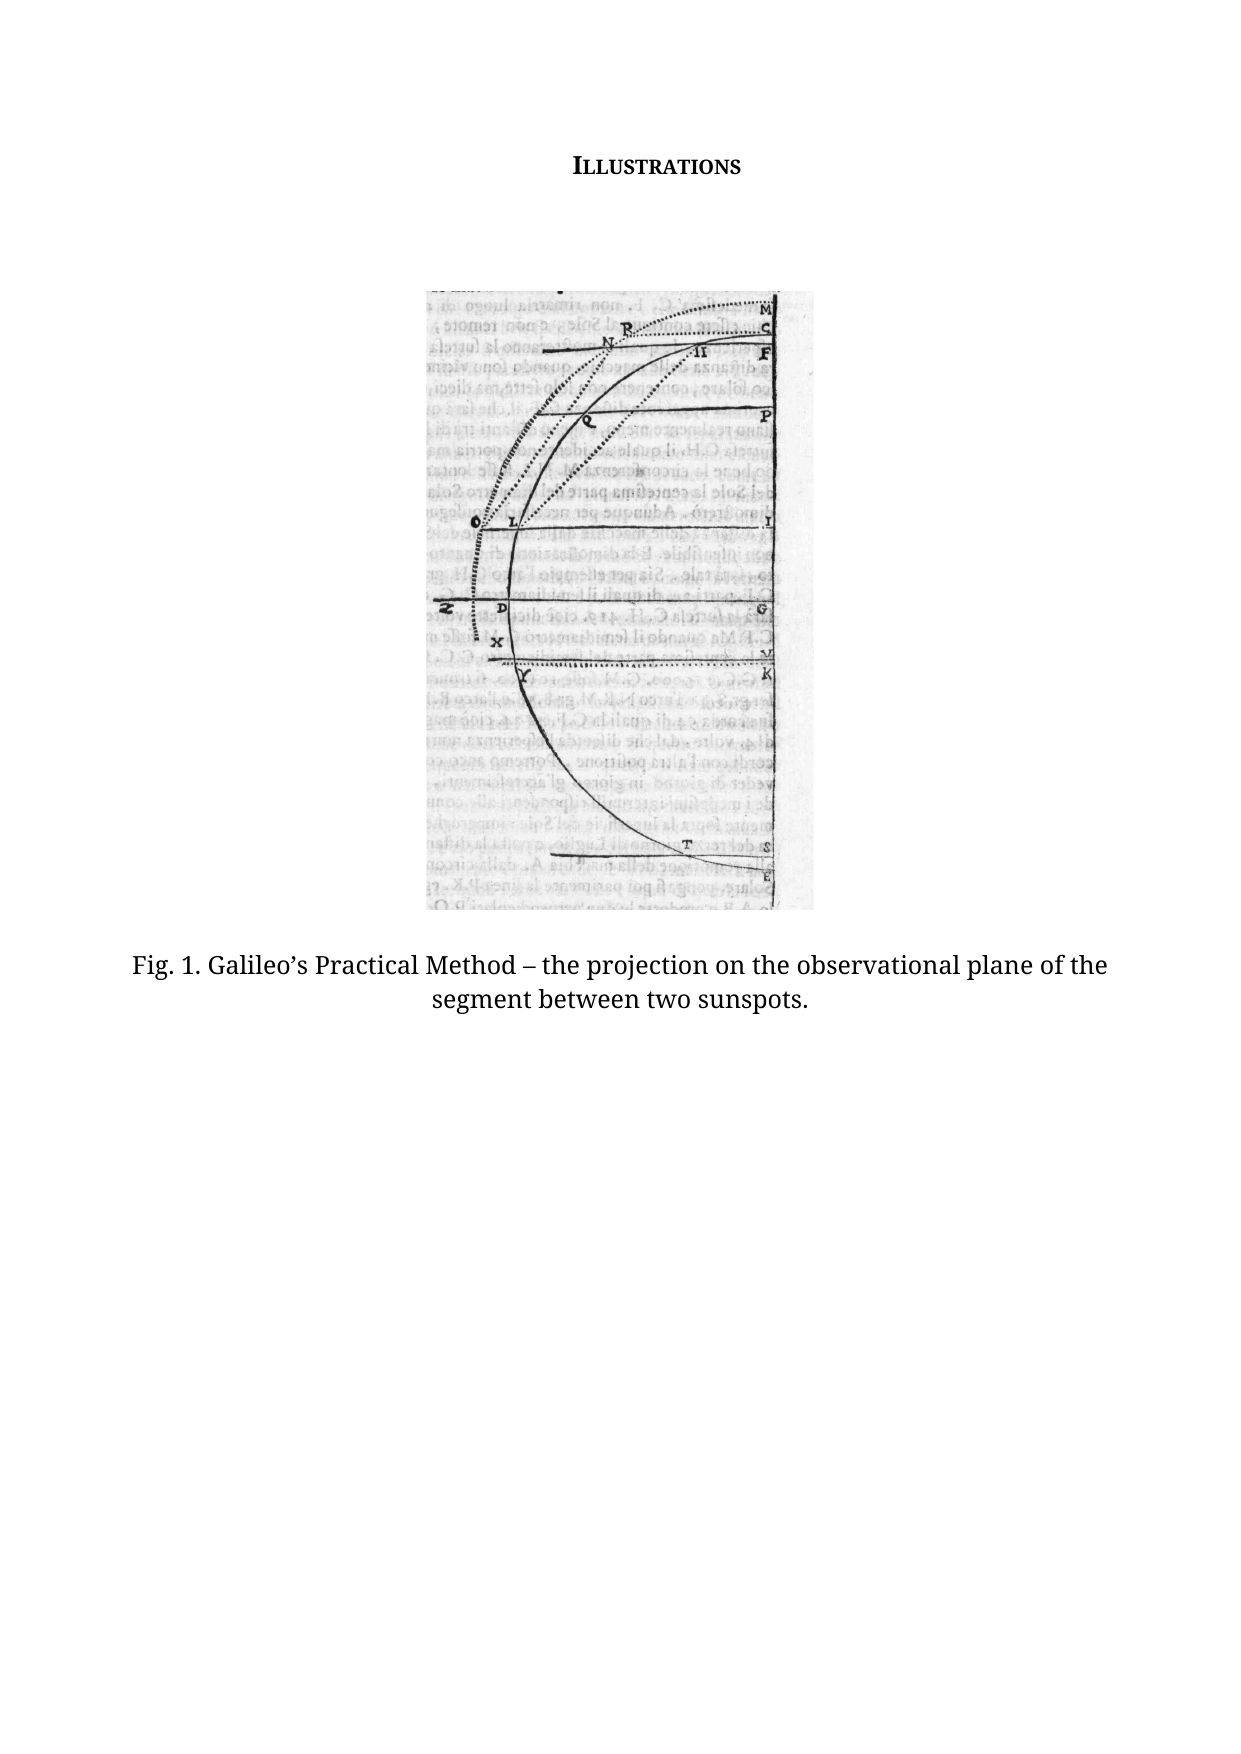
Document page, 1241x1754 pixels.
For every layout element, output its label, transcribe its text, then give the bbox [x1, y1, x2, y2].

text Fig. 1. Galileo’s Practical Method – the projection on the observational plane of the segment between two sunspots. [118, 947, 1122, 1016]
picture [426, 291, 814, 910]
text Illustrations [118, 148, 1122, 182]
